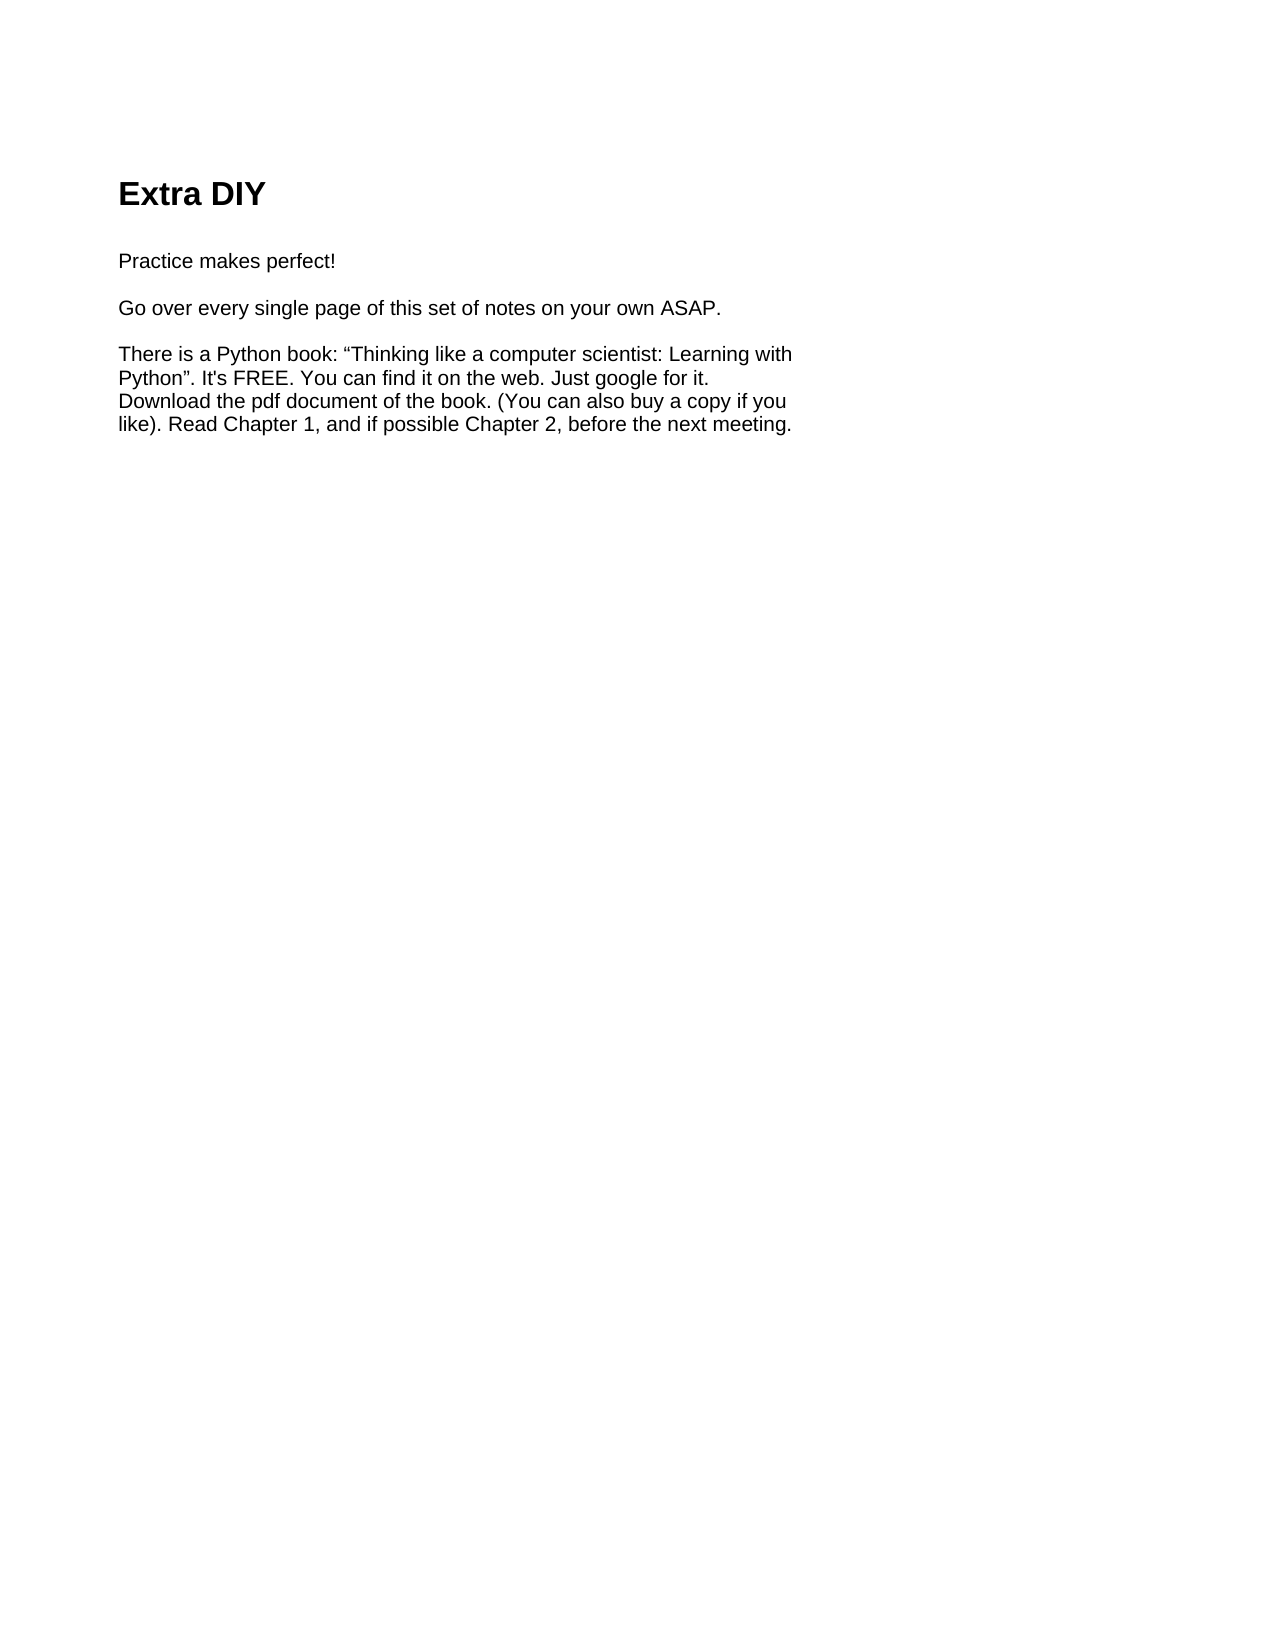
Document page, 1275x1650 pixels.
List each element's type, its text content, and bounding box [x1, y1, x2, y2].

text Practice makes perfect! [118, 250, 793, 273]
text There is a Python book: “Thinking like a computer scientist: Learning with Python”. It's FREE. You can find it on the web. Just google for it. Download the pdf document of the book. (You can also buy a copy if you like). Read Chapter 1, and if possible Chapter 2, before the next meeting. [118, 343, 793, 436]
text Extra DIY [118, 175, 793, 213]
text Go over every single page of this set of notes on your own ASAP. [118, 296, 793, 319]
